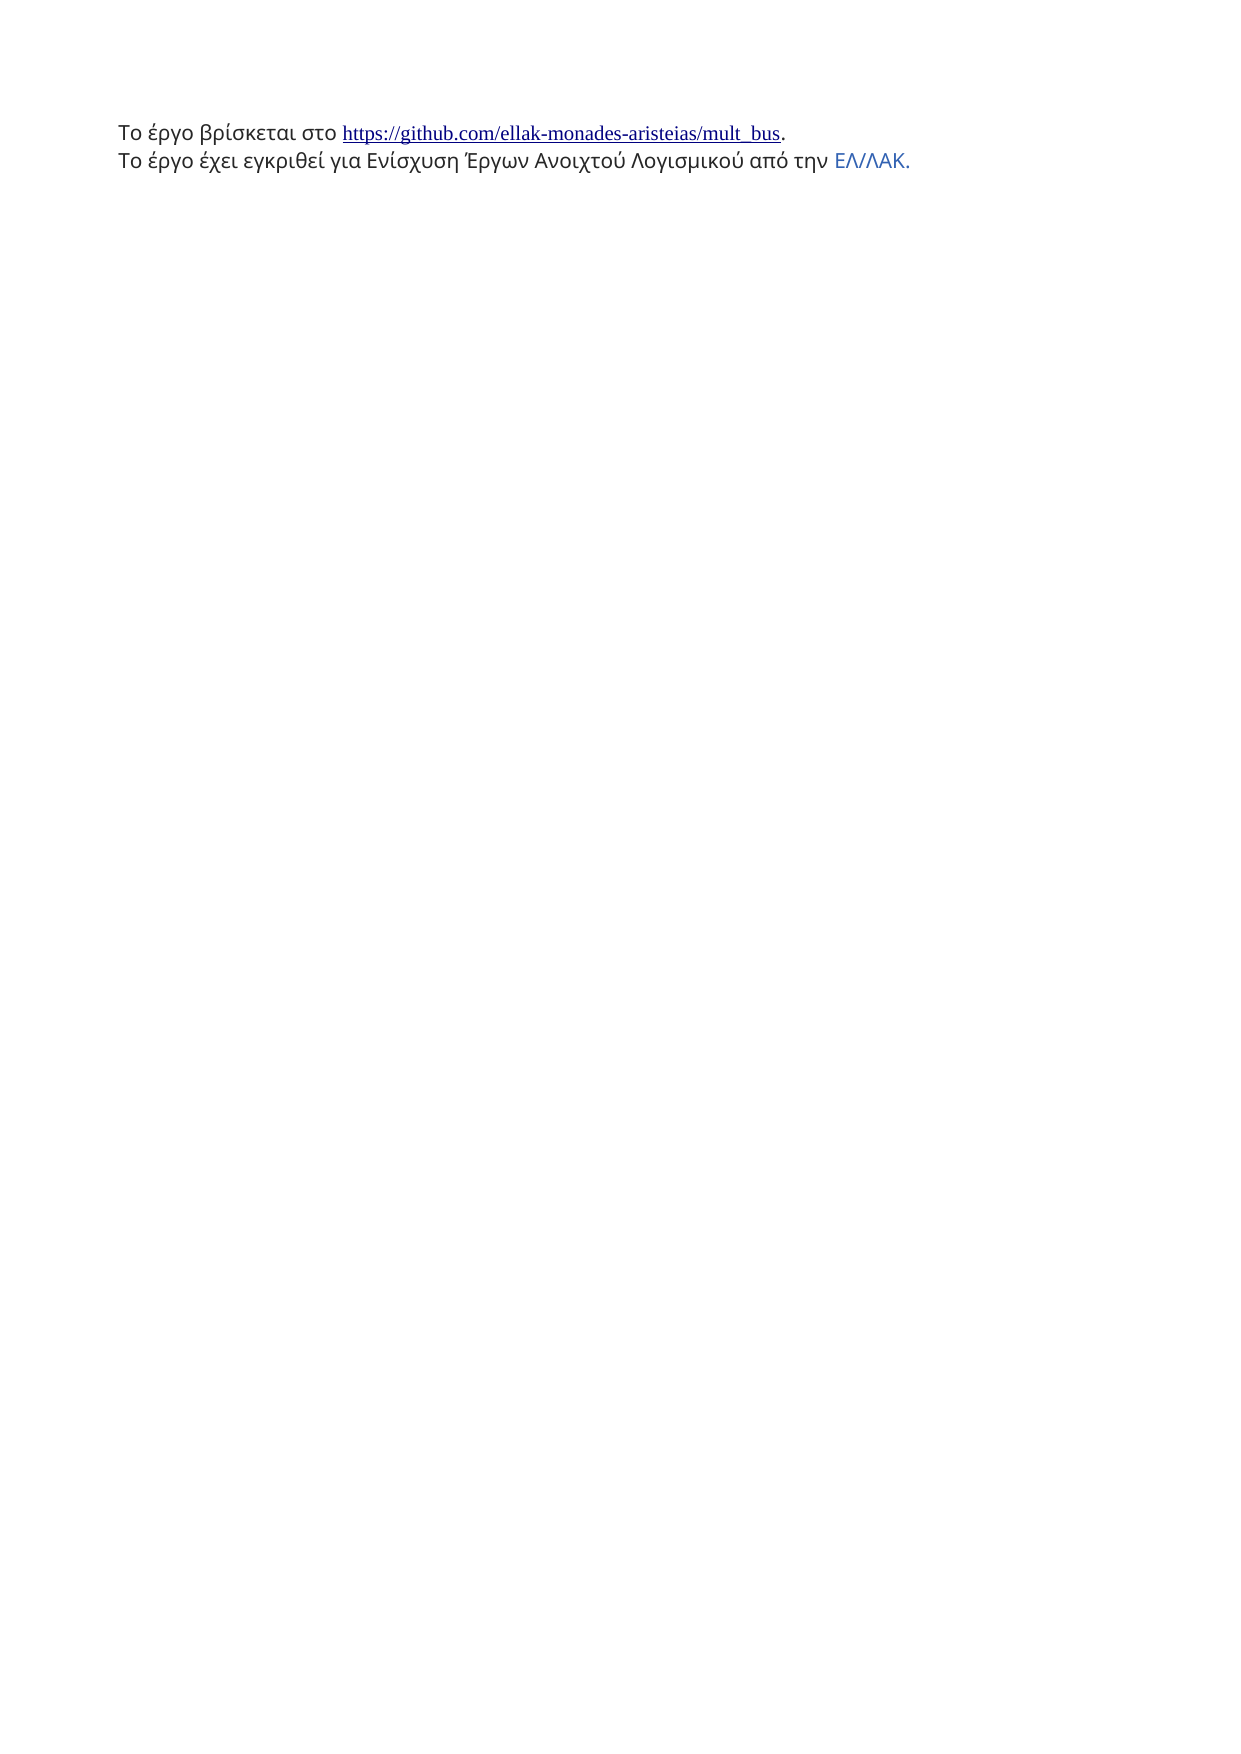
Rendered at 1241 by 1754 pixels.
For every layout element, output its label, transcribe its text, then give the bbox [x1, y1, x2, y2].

text Το έργο έχει εγκριθεί για Ενίσχυση Έργων Ανοιχτού Λογισμικού από την ΕΛ/ΛΑΚ. [118, 147, 1122, 175]
text Το έργο βρίσκεται στο https://github.com/ellak-monades-aristeias/mult_bus. [118, 118, 1122, 147]
